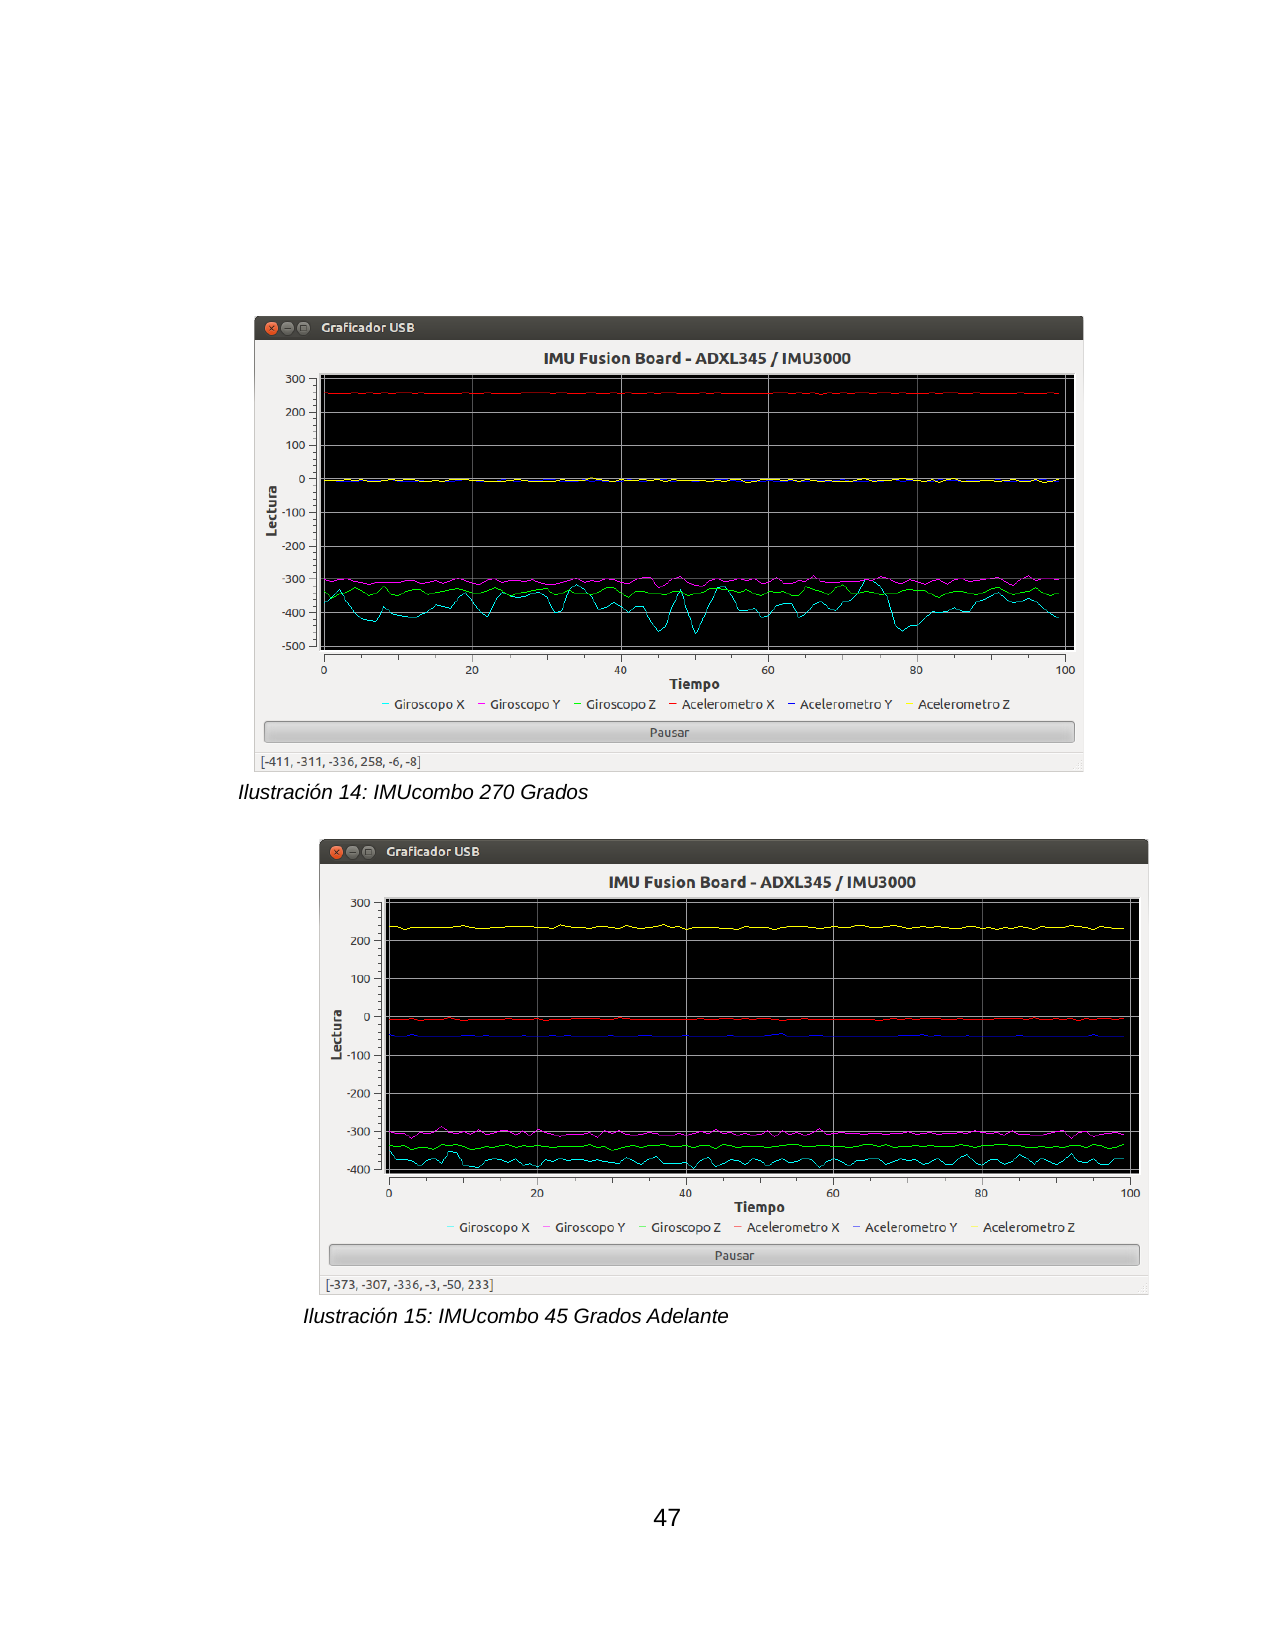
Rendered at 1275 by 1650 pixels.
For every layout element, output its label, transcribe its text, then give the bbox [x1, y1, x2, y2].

picture [254, 316, 1084, 772]
picture [319, 839, 1149, 1295]
text Ilustración 15: IMUcombo 270 Grados [238, 780, 1096, 801]
text Ilustración 14: IMUcombo 45 Grados Adelante [303, 1304, 1161, 1324]
